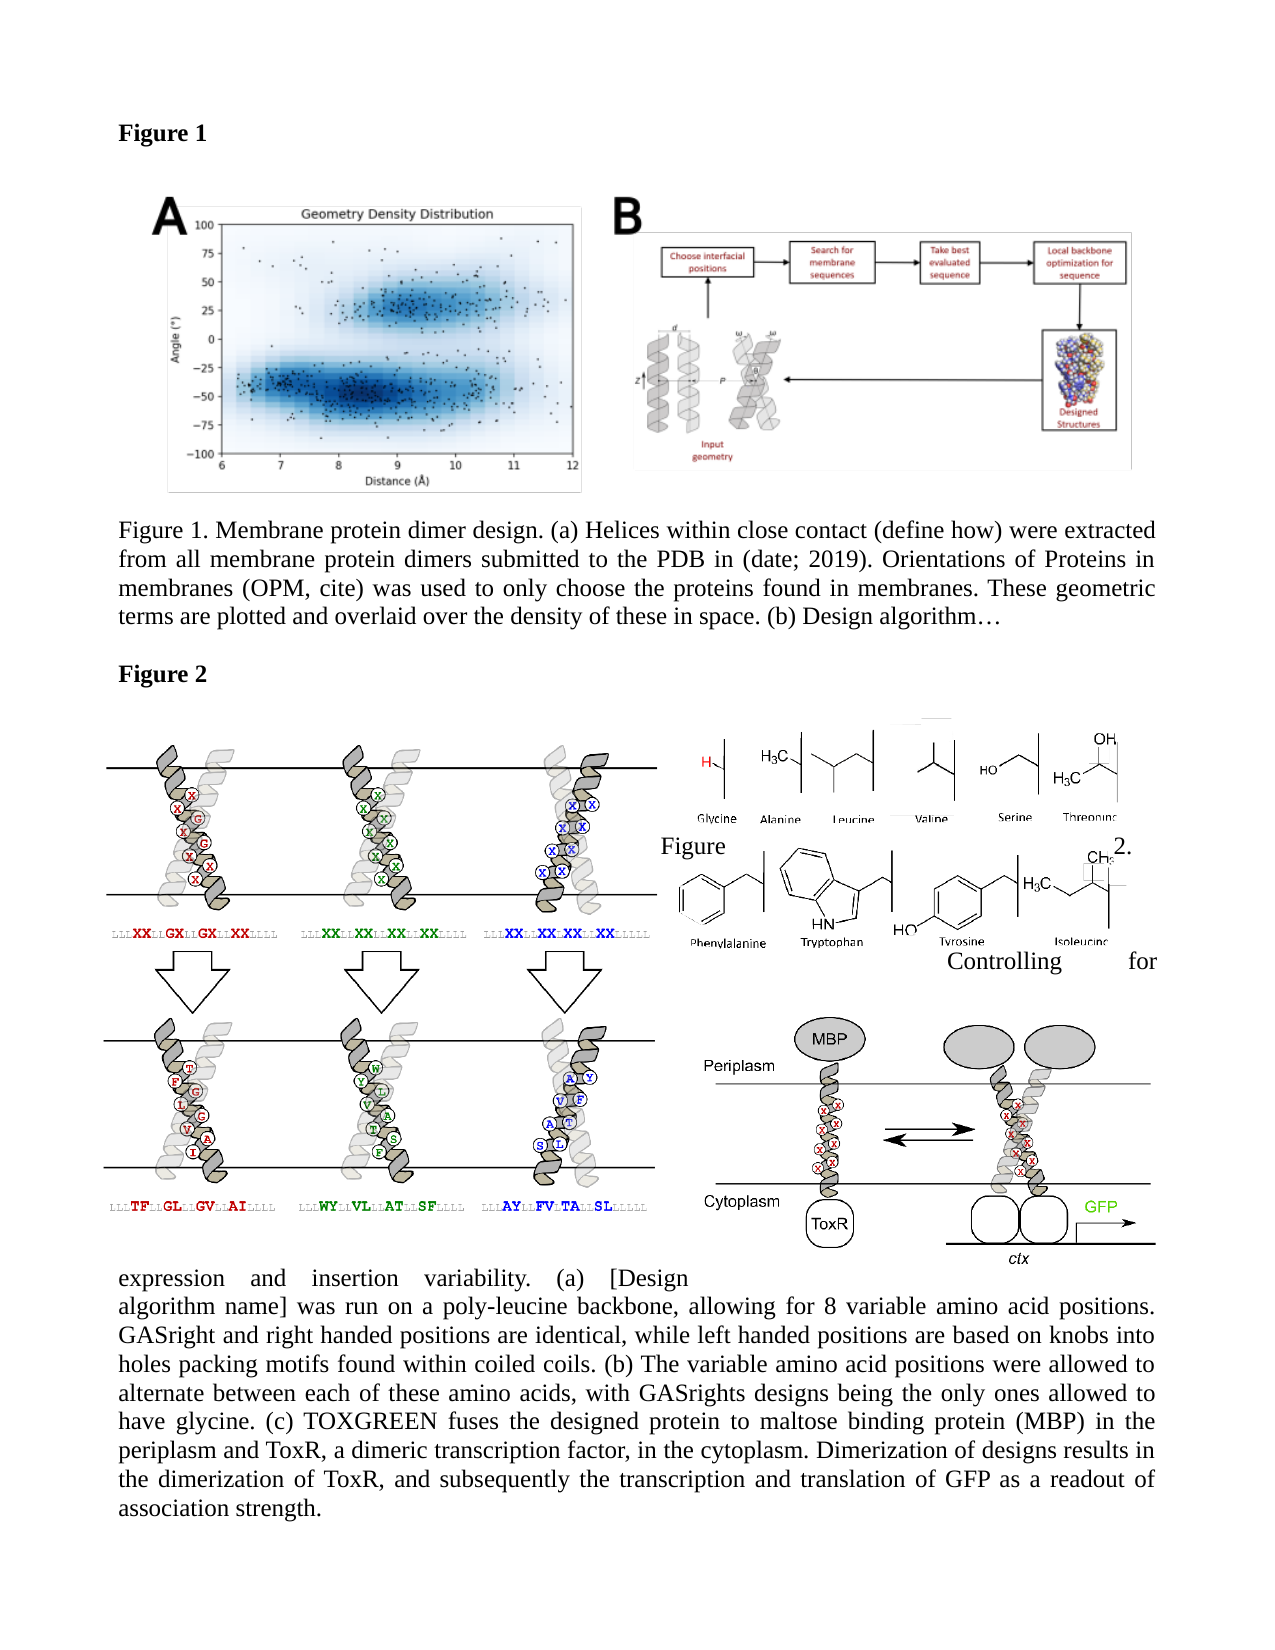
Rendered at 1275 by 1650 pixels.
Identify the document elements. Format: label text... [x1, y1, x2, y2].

text Figure 2 [118, 659, 1157, 688]
text Figure 1 [118, 118, 1157, 147]
text Figure 1. Membrane protein dimer design. (a) Helices within close contact (define how) were extracted from all membrane protein dimers submitted to the PDB in (date; 2019). Orientations of Proteins in membranes (OPM, cite) was used to only choose the proteins found in membranes. These geometric terms are plotted and overlaid over the density of these in space. (b) Design algorithm… [118, 515, 1157, 630]
text Figure 2. Controlling for expression and insertion variability. (a) [Design algorithm name] was run on a poly-leucine backbone, allowing for 8 variable amino acid positions. GASright and right handed positions are identical, while left handed positions are based on knobs into holes packing motifs found within coiled coils. (b) The variable amino acid positions were allowed to alternate between each of these amino acids, with GASrights designs being the only ones allowed to have glycine. (c) TOXGREEN fuses the designed protein to maltose binding protein (MBP) in the periplasm and ToxR, a dimeric transcription factor, in the cytoplasm. Dimerization of designs results in the dimerization of ToxR, and subsequently the transcription and translation of GFP as a readout of association strength. [118, 774, 1157, 1521]
